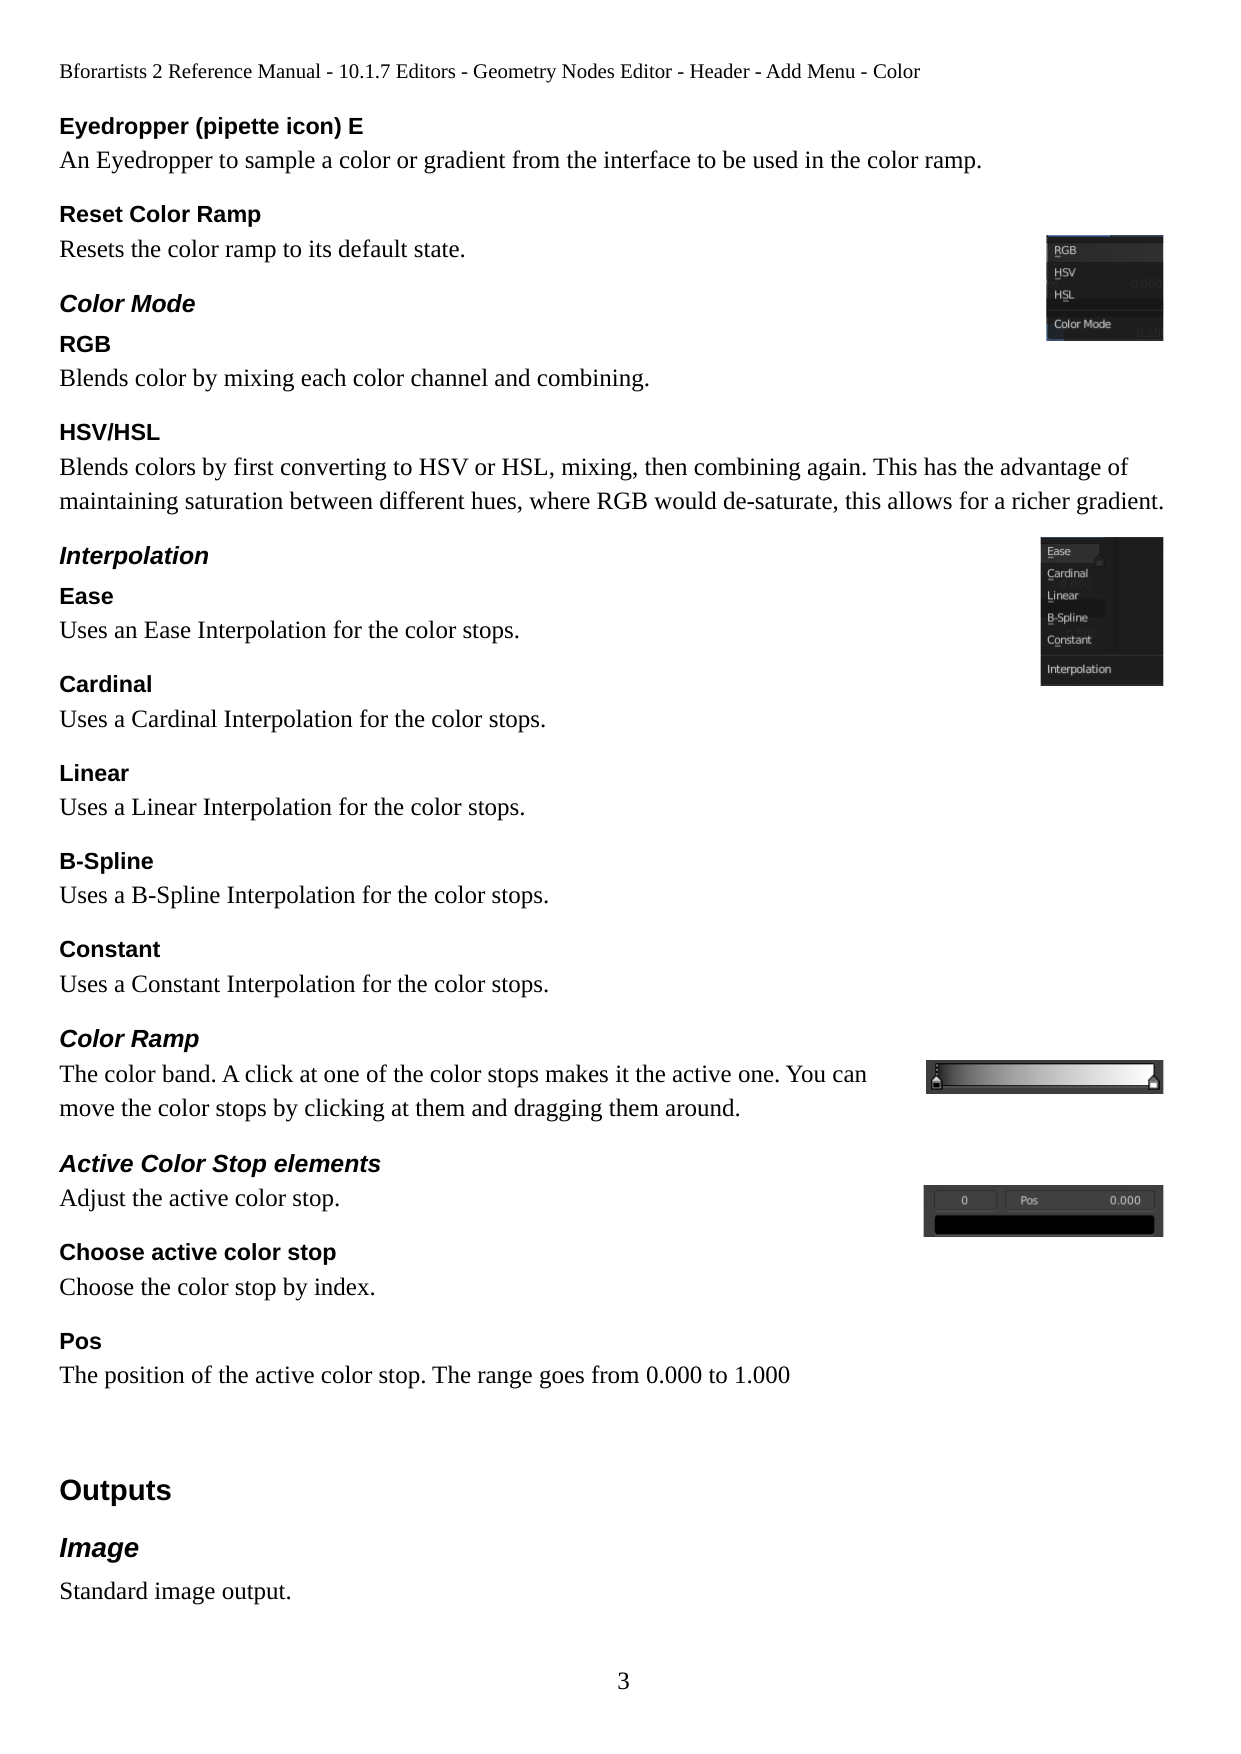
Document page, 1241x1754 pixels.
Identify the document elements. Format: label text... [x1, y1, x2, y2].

subtitle Outputs [59, 1473, 1181, 1507]
text An Eyedropper to sample a color or gradient from the interface to be used in the color ramp. [59, 146, 1181, 174]
picture [923, 1185, 1164, 1237]
text Resets the color ramp to its default state. [59, 234, 1181, 263]
text Uses an Ease Interpolation for the color stops. [59, 616, 1040, 644]
subtitle [1164, 582, 1181, 609]
subtitle Color Ramp [59, 1024, 1181, 1053]
subtitle Interpolation [59, 541, 1040, 570]
subtitle HSV/HSL [59, 419, 1181, 445]
subtitle [1164, 289, 1181, 318]
subtitle Choose active color stop [59, 1239, 1181, 1266]
text Blends color by mixing each color channel and combining. [59, 363, 1181, 392]
text The color band. A click at one of the color stops makes it the active one. You can move the color stops by clicking at them and dragging them around. [59, 1059, 1181, 1122]
picture [926, 1060, 1164, 1094]
subtitle Cardinal [59, 671, 1181, 698]
text Uses a Cardinal Interpolation for the color stops. [59, 704, 1181, 733]
subtitle Active Color Stop elements [59, 1149, 1181, 1177]
text Uses a Constant Interpolation for the color stops. [59, 969, 1181, 998]
text Blends colors by first converting to HSV or HSL, mixing, then combining again. This has the advantage of maintaining saturation between different hues, where RGB would de-saturate, this allows for a richer gradient. [59, 452, 1181, 515]
picture [1046, 235, 1164, 341]
subtitle Eyedropper (pipette icon) E [59, 113, 1181, 139]
picture [1040, 537, 1164, 686]
text Choose the color stop by index. [59, 1272, 1181, 1301]
subtitle [1164, 541, 1181, 570]
text Standard image output. [59, 1576, 1181, 1605]
subtitle Image [59, 1532, 1181, 1563]
subtitle RGB [59, 330, 1181, 357]
text Adjust the active color stop. [59, 1183, 1181, 1212]
subtitle Constant [59, 936, 1181, 963]
text The position of the active color stop. The range goes from 0.000 to 1.000 [59, 1360, 1181, 1389]
text Uses a Linear Interpolation for the color stops. [59, 792, 1181, 821]
subtitle Pos [59, 1327, 1181, 1354]
subtitle Linear [59, 759, 1181, 786]
text Uses a B-Spline Interpolation for the color stops. [59, 881, 1181, 909]
subtitle B-Spline [59, 847, 1181, 874]
subtitle Ease [59, 582, 1040, 609]
subtitle Reset Color Ramp [59, 201, 1181, 228]
subtitle Color Mode [59, 289, 1046, 318]
